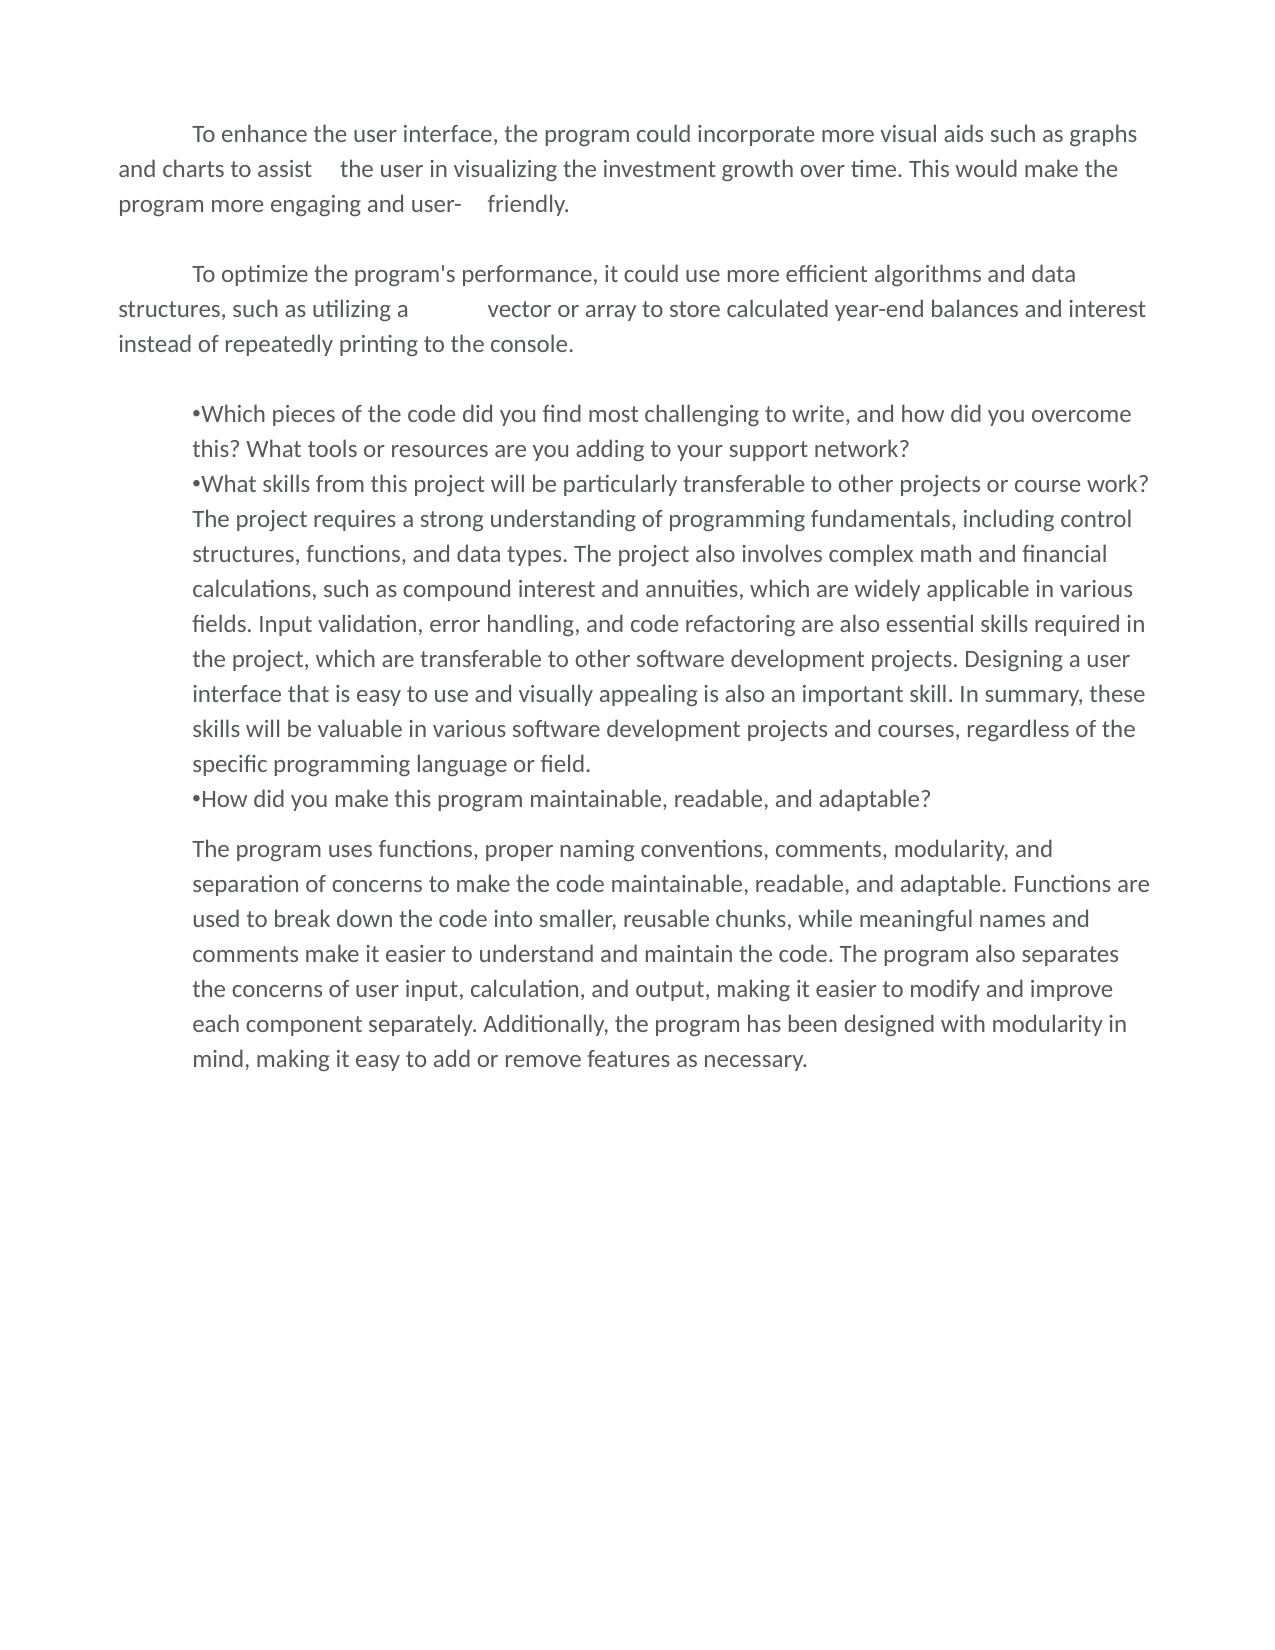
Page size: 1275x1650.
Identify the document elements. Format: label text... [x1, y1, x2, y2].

list Which pieces of the code did you find most challenging to write, and how did you overcome this? What tools or resources are you adding to your support network? [118, 398, 1157, 464]
list What skills from this project will be particularly transferable to other projects or course work? [118, 468, 1157, 499]
text To optimize the program's performance, it could use more efficient algorithms and data structures, such as utilizing a vector or array to store calculated year-end balances and interest instead of repeatedly printing to the console. [118, 258, 1157, 359]
list How did you make this program maintainable, readable, and adaptable? [118, 783, 1157, 814]
list The program uses functions, proper naming conventions, comments, modularity, and separation of concerns to make the code maintainable, readable, and adaptable. Functions are used to break down the code into smaller, reusable chunks, while meaningful names and comments make it easier to understand and maintain the code. The program also separates the concerns of user input, calculation, and output, making it easier to modify and improve each component separately. Additionally, the program has been designed with modularity in mind, making it easy to add or remove features as necessary. [118, 833, 1157, 1073]
list The project requires a strong understanding of programming fundamentals, including control structures, functions, and data types. The project also involves complex math and financial calculations, such as compound interest and annuities, which are widely applicable in various fields. Input validation, error handling, and code refactoring are also essential skills required in the project, which are transferable to other software development projects. Designing a user interface that is easy to use and visually appealing is also an important skill. In summary, these skills will be valuable in various software development projects and courses, regardless of the specific programming language or field. [118, 503, 1157, 779]
text To enhance the user interface, the program could incorporate more visual aids such as graphs and charts to assist the user in visualizing the investment growth over time. This would make the program more engaging and user- friendly. [118, 118, 1157, 219]
